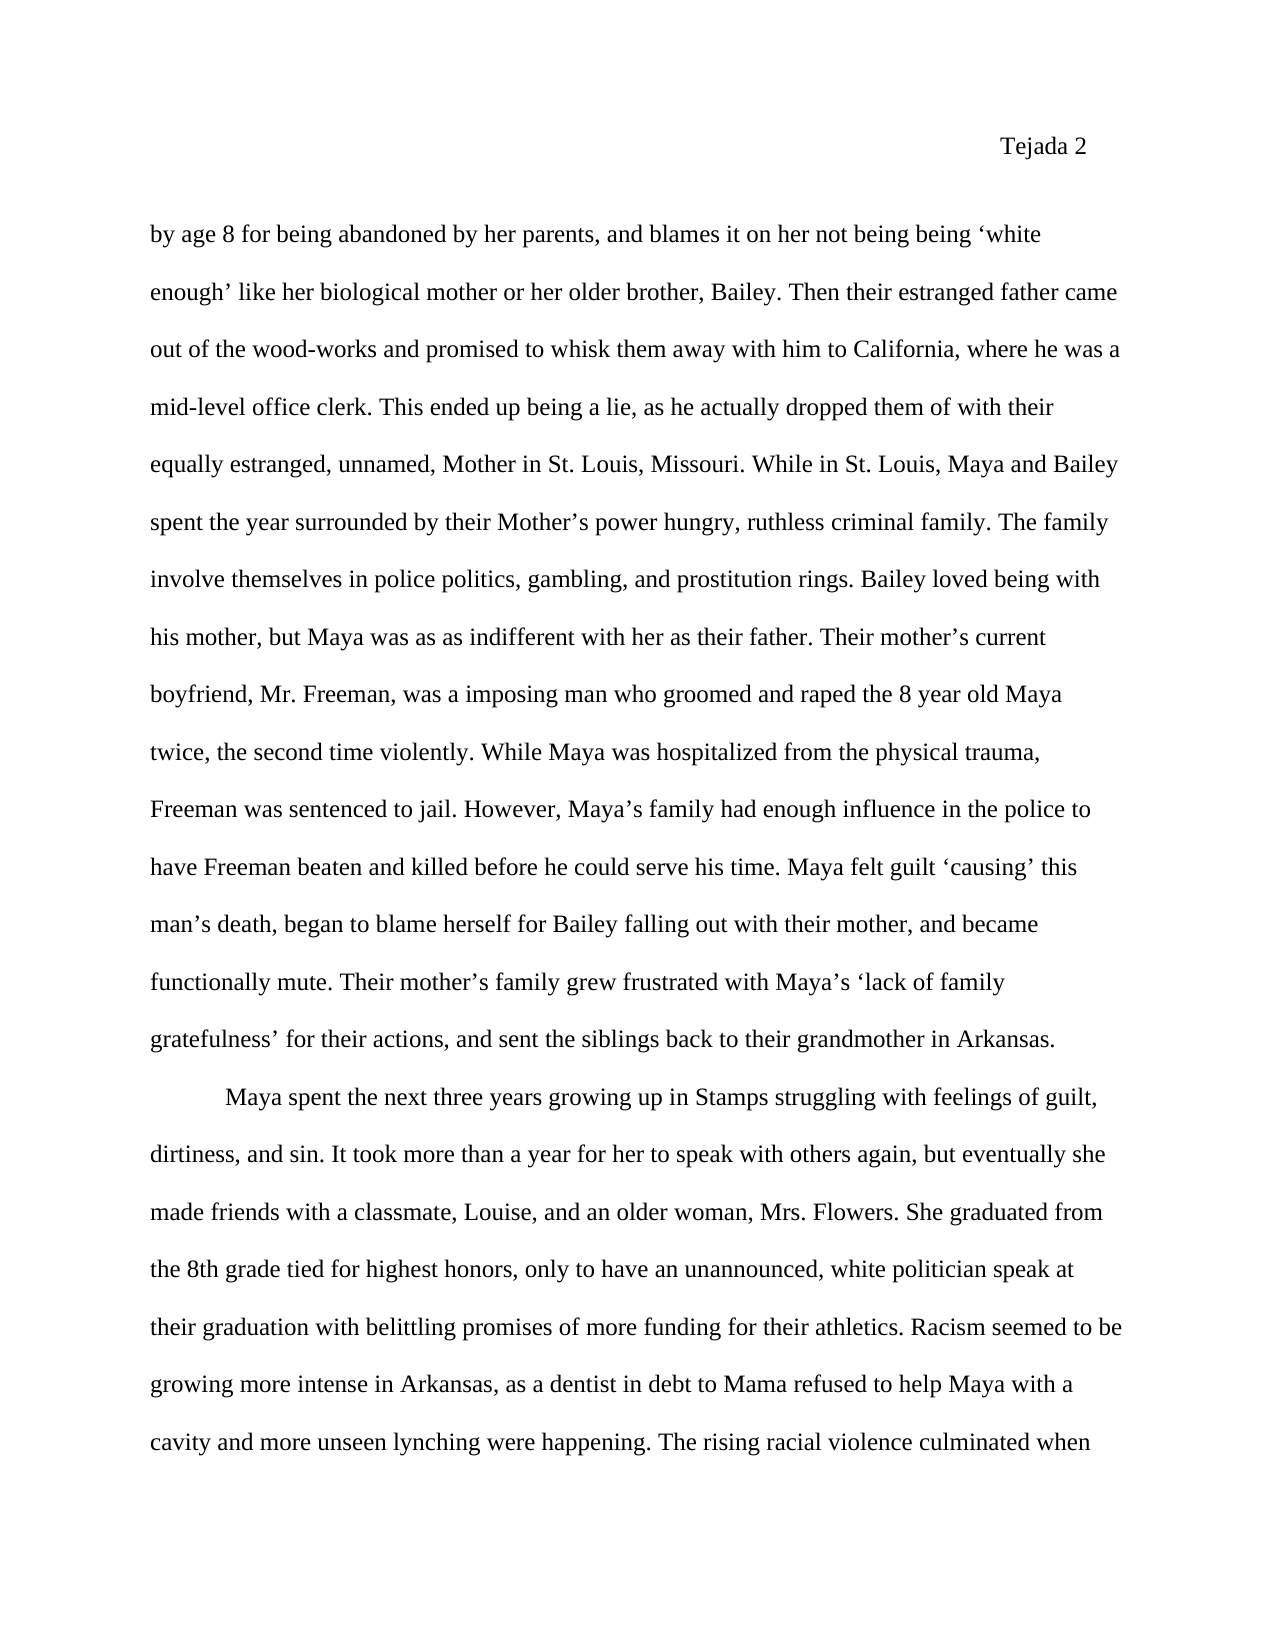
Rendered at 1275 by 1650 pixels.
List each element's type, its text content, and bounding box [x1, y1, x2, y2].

text by age 8 for being abandoned by her parents, and blames it on her not being being ‘white enough’ like her biological mother or her older brother, Bailey. Then their estranged father came out of the wood-works and promised to whisk them away with him to California, where he was a mid-level office clerk. This ended up being a lie, as he actually dropped them of with their equally estranged, unnamed, Mother in St. Louis, Missouri. While in St. Louis, Maya and Bailey spent the year surrounded by their Mother’s power hungry, ruthless criminal family. The family involve themselves in police politics, gambling, and prostitution rings. Bailey loved being with his mother, but Maya was as as indifferent with her as their father. Their mother’s current boyfriend, Mr. Freeman, was a imposing man who groomed and raped the 8 year old Maya twice, the second time violently. While Maya was hospitalized from the physical trauma, Freeman was sentenced to jail. However, Maya’s family had enough influence in the police to have Freeman beaten and killed before he could serve his time. Maya felt guilt ‘causing’ this man’s death, began to blame herself for Bailey falling out with their mother, and became functionally mute. Their mother’s family grew frustrated with Maya’s ‘lack of family gratefulness’ for their actions, and sent the siblings back to their grandmother in Arkansas. [150, 219, 1125, 1053]
text Maya spent the next three years growing up in Stamps struggling with feelings of guilt, dirtiness, and sin. It took more than a year for her to speak with others again, but eventually she made friends with a classmate, Louise, and an older woman, Mrs. Flowers. She graduated from the 8th grade tied for highest honors, only to have an unannounced, white politician speak at their graduation with belittling promises of more funding for their athletics. Racism seemed to be growing more intense in Arkansas, as a dentist in debt to Mama refused to help Maya with a cavity and more unseen lynching were happening. The rising racial violence culminated when [150, 1082, 1125, 1455]
